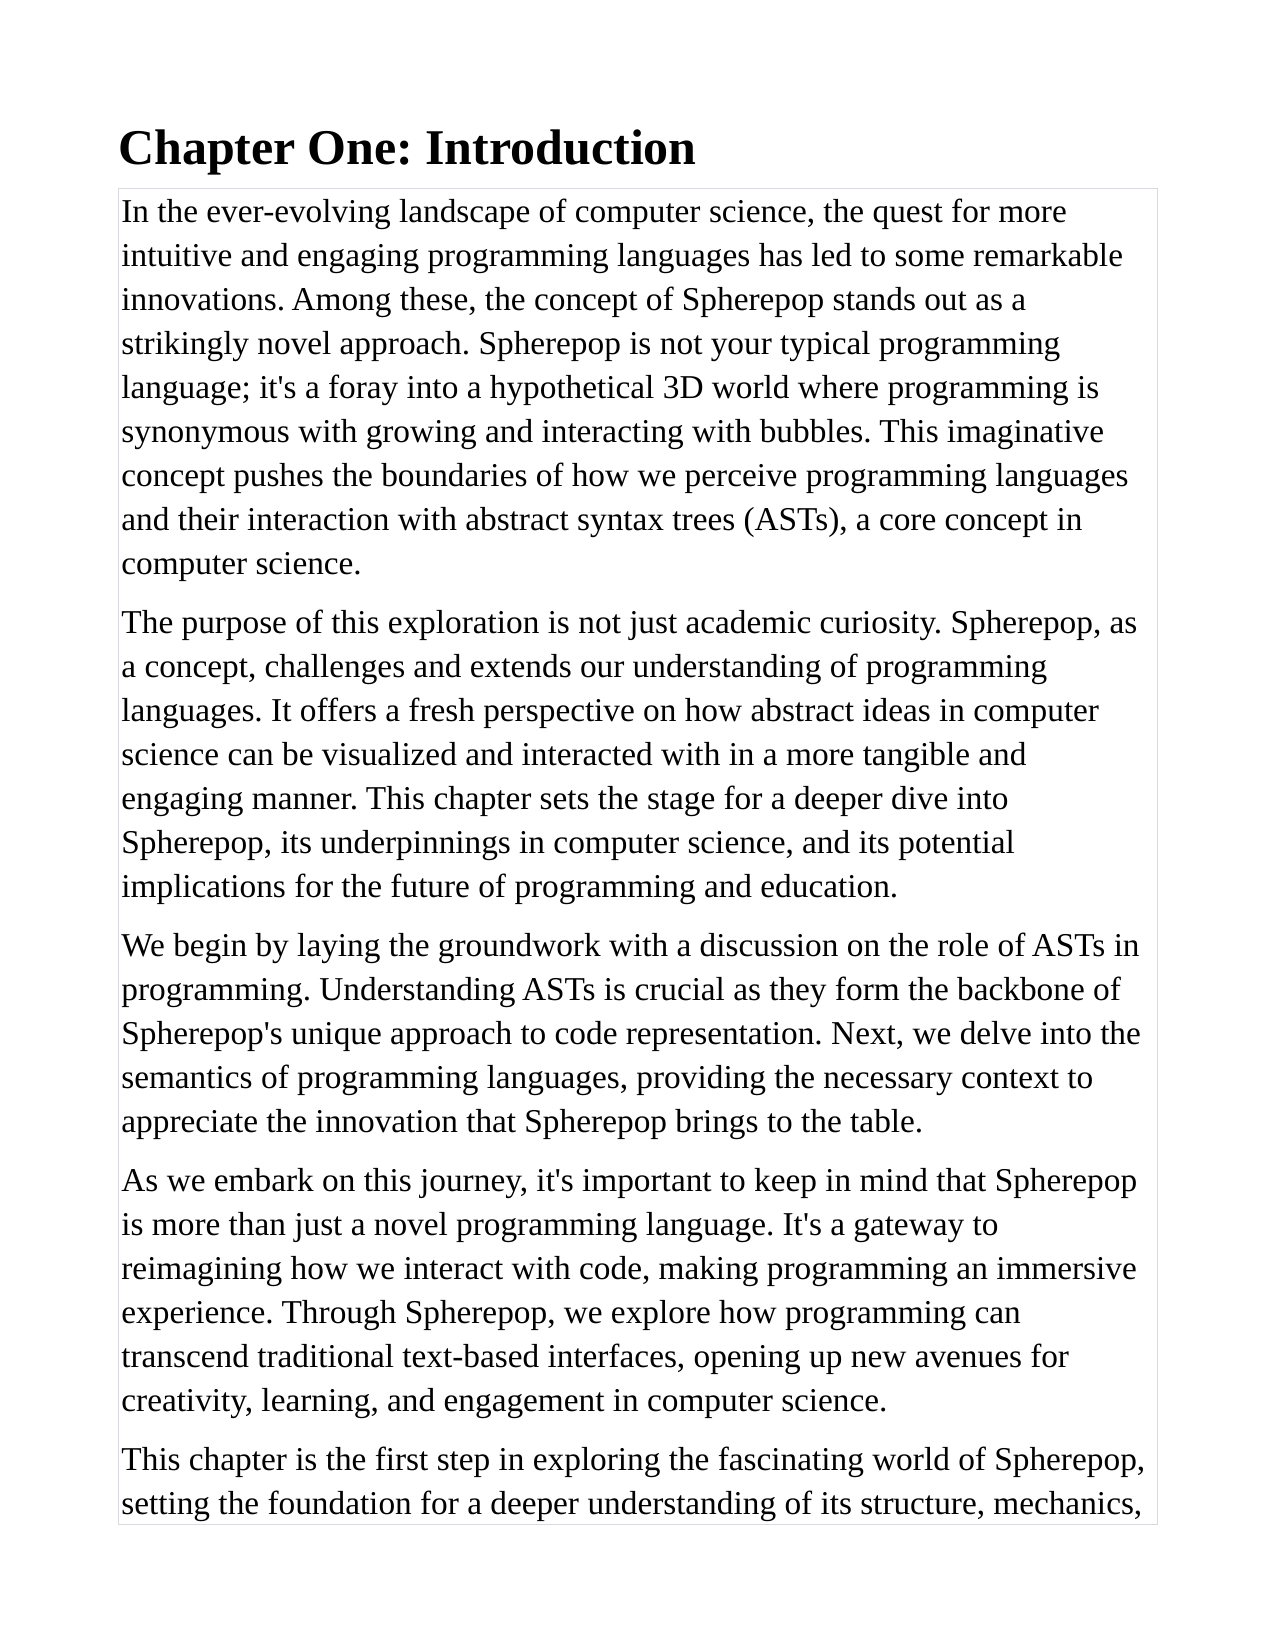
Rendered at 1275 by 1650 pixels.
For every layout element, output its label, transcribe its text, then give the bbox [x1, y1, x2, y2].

text In the ever-evolving landscape of computer science, the quest for more intuitive and engaging programming languages has led to some remarkable innovations. Among these, the concept of Spherepop stands out as a strikingly novel approach. Spherepop is not your typical programming language; it's a foray into a hypothetical 3D world where programming is synonymous with growing and interacting with bubbles. This imaginative concept pushes the boundaries of how we perceive programming languages and their interaction with abstract syntax trees (ASTs), a core concept in computer science. [119, 189, 1157, 582]
text The purpose of this exploration is not just academic curiosity. Spherepop, as a concept, challenges and extends our understanding of programming languages. It offers a fresh perspective on how abstract ideas in computer science can be visualized and interacted with in a more tangible and engaging manner. This chapter sets the stage for a deeper dive into Spherepop, its underpinnings in computer science, and its potential implications for the future of programming and education. [119, 599, 1157, 905]
text This chapter is the first step in exploring the fascinating world of Spherepop, setting the foundation for a deeper understanding of its structure, mechanics, [119, 1436, 1157, 1524]
text As we embark on this journey, it's important to keep in mind that Spherepop is more than just a novel programming language. It's a gateway to reimagining how we interact with code, making programming an immersive experience. Through Spherepop, we explore how programming can transcend traditional text-based interfaces, opening up new avenues for creativity, learning, and engagement in computer science. [119, 1157, 1157, 1419]
subtitle Chapter One: Introduction [118, 118, 1157, 176]
text We begin by laying the groundwork with a discussion on the role of ASTs in programming. Understanding ASTs is crucial as they form the backbone of Spherepop's unique approach to code representation. Next, we delve into the semantics of programming languages, providing the necessary context to appreciate the innovation that Spherepop brings to the table. [119, 922, 1157, 1140]
